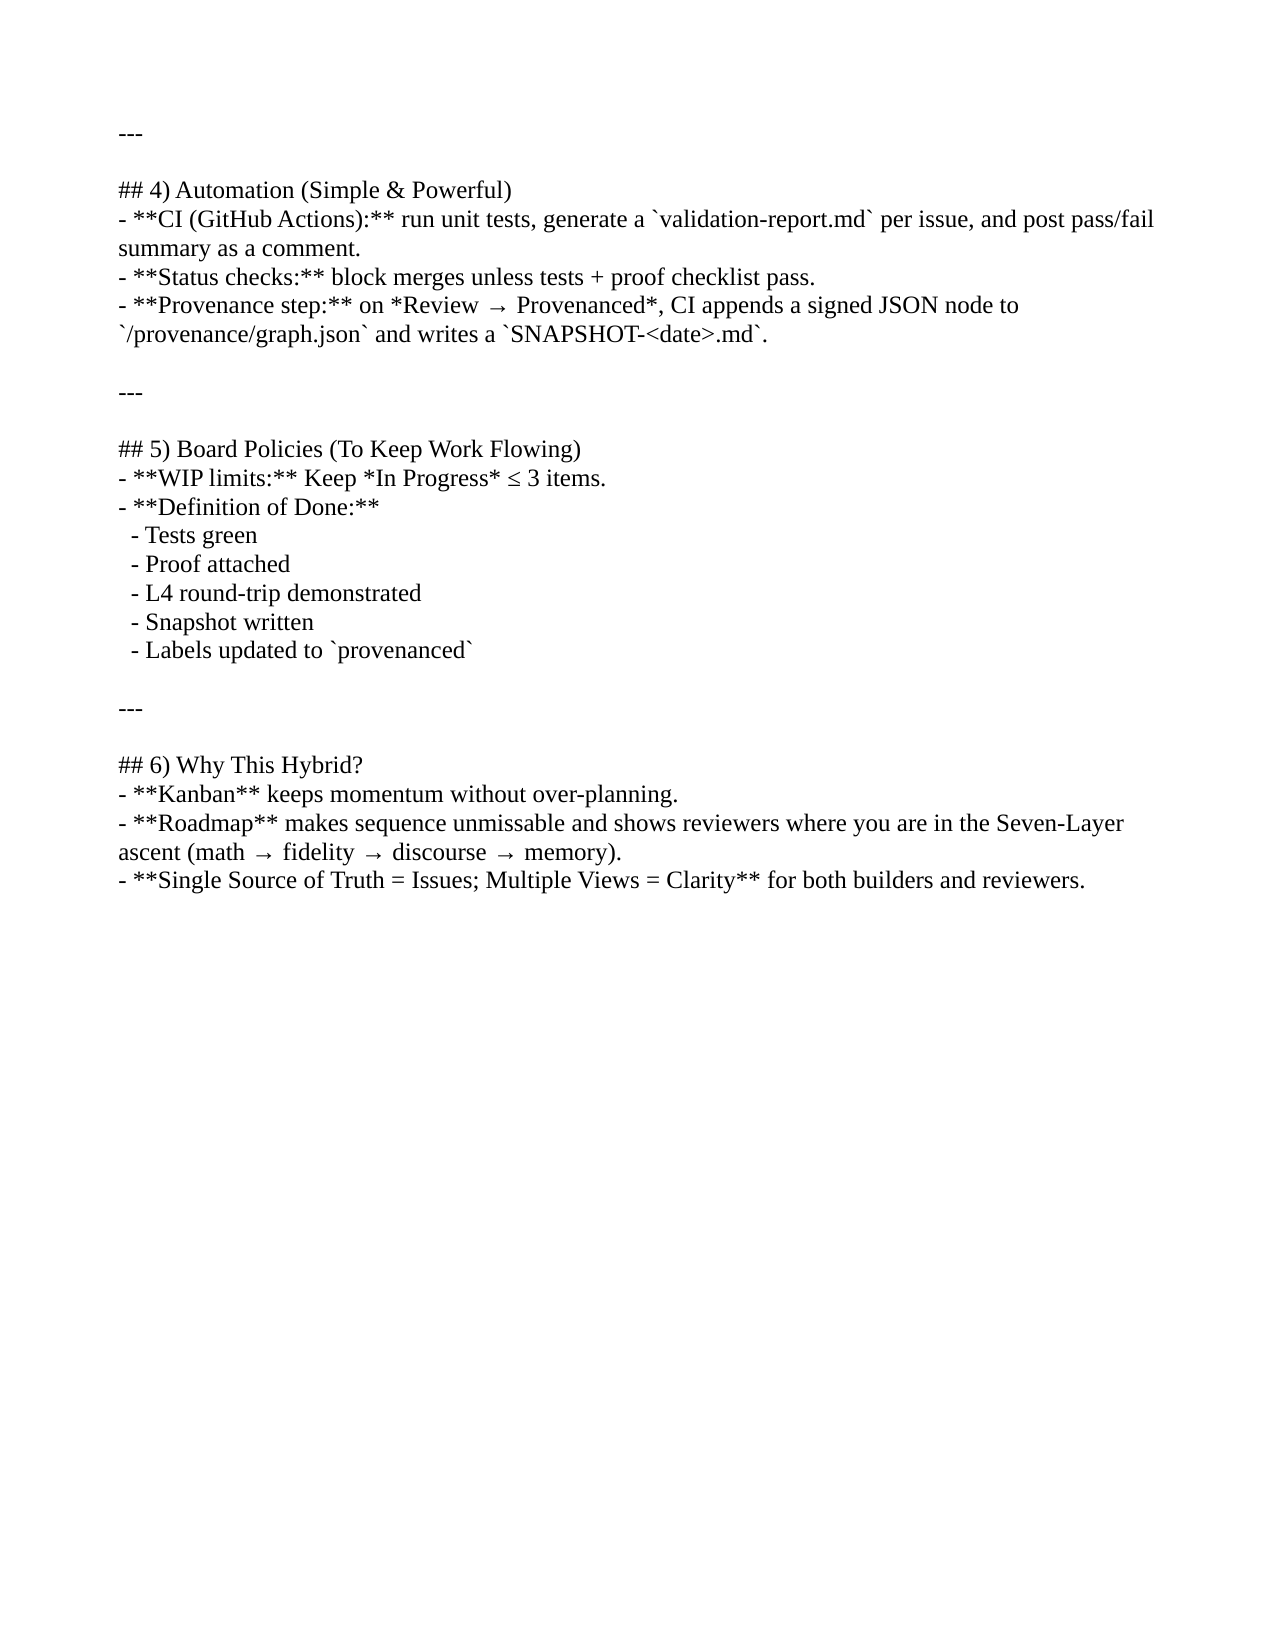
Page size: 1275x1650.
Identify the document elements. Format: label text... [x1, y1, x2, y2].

text - **Status checks:** block merges unless tests + proof checklist pass. [118, 262, 1157, 291]
text - **WIP limits:** Keep *In Progress* ≤ 3 items. [118, 463, 1157, 492]
text - **Single Source of Truth = Issues; Multiple Views = Clarity** for both builders and reviewers. [118, 866, 1157, 894]
text - **Kanban** keeps momentum without over-planning. [118, 779, 1157, 808]
text - Tests green [118, 521, 1157, 549]
text - **Definition of Done:** [118, 492, 1157, 521]
text - **Roadmap** makes sequence unmissable and shows reviewers where you are in the Seven-Layer ascent (math → fidelity → discourse → memory). [118, 808, 1157, 866]
text - Proof attached [118, 549, 1157, 578]
text ## 5) Board Policies (To Keep Work Flowing) [118, 434, 1157, 463]
text - Labels updated to `provenanced` [118, 636, 1157, 664]
text ## 4) Automation (Simple & Powerful) [118, 176, 1157, 204]
text - Snapshot written [118, 607, 1157, 636]
text - L4 round-trip demonstrated [118, 578, 1157, 607]
text --- [118, 377, 1157, 406]
text --- [118, 693, 1157, 722]
text --- [118, 118, 1157, 147]
text - **Provenance step:** on *Review → Provenanced*, CI appends a signed JSON node to `/provenance/graph.json` and writes a `SNAPSHOT-<date>.md`. [118, 291, 1157, 348]
text ## 6) Why This Hybrid? [118, 751, 1157, 779]
text - **CI (GitHub Actions):** run unit tests, generate a `validation-report.md` per issue, and post pass/fail summary as a comment. [118, 204, 1157, 262]
